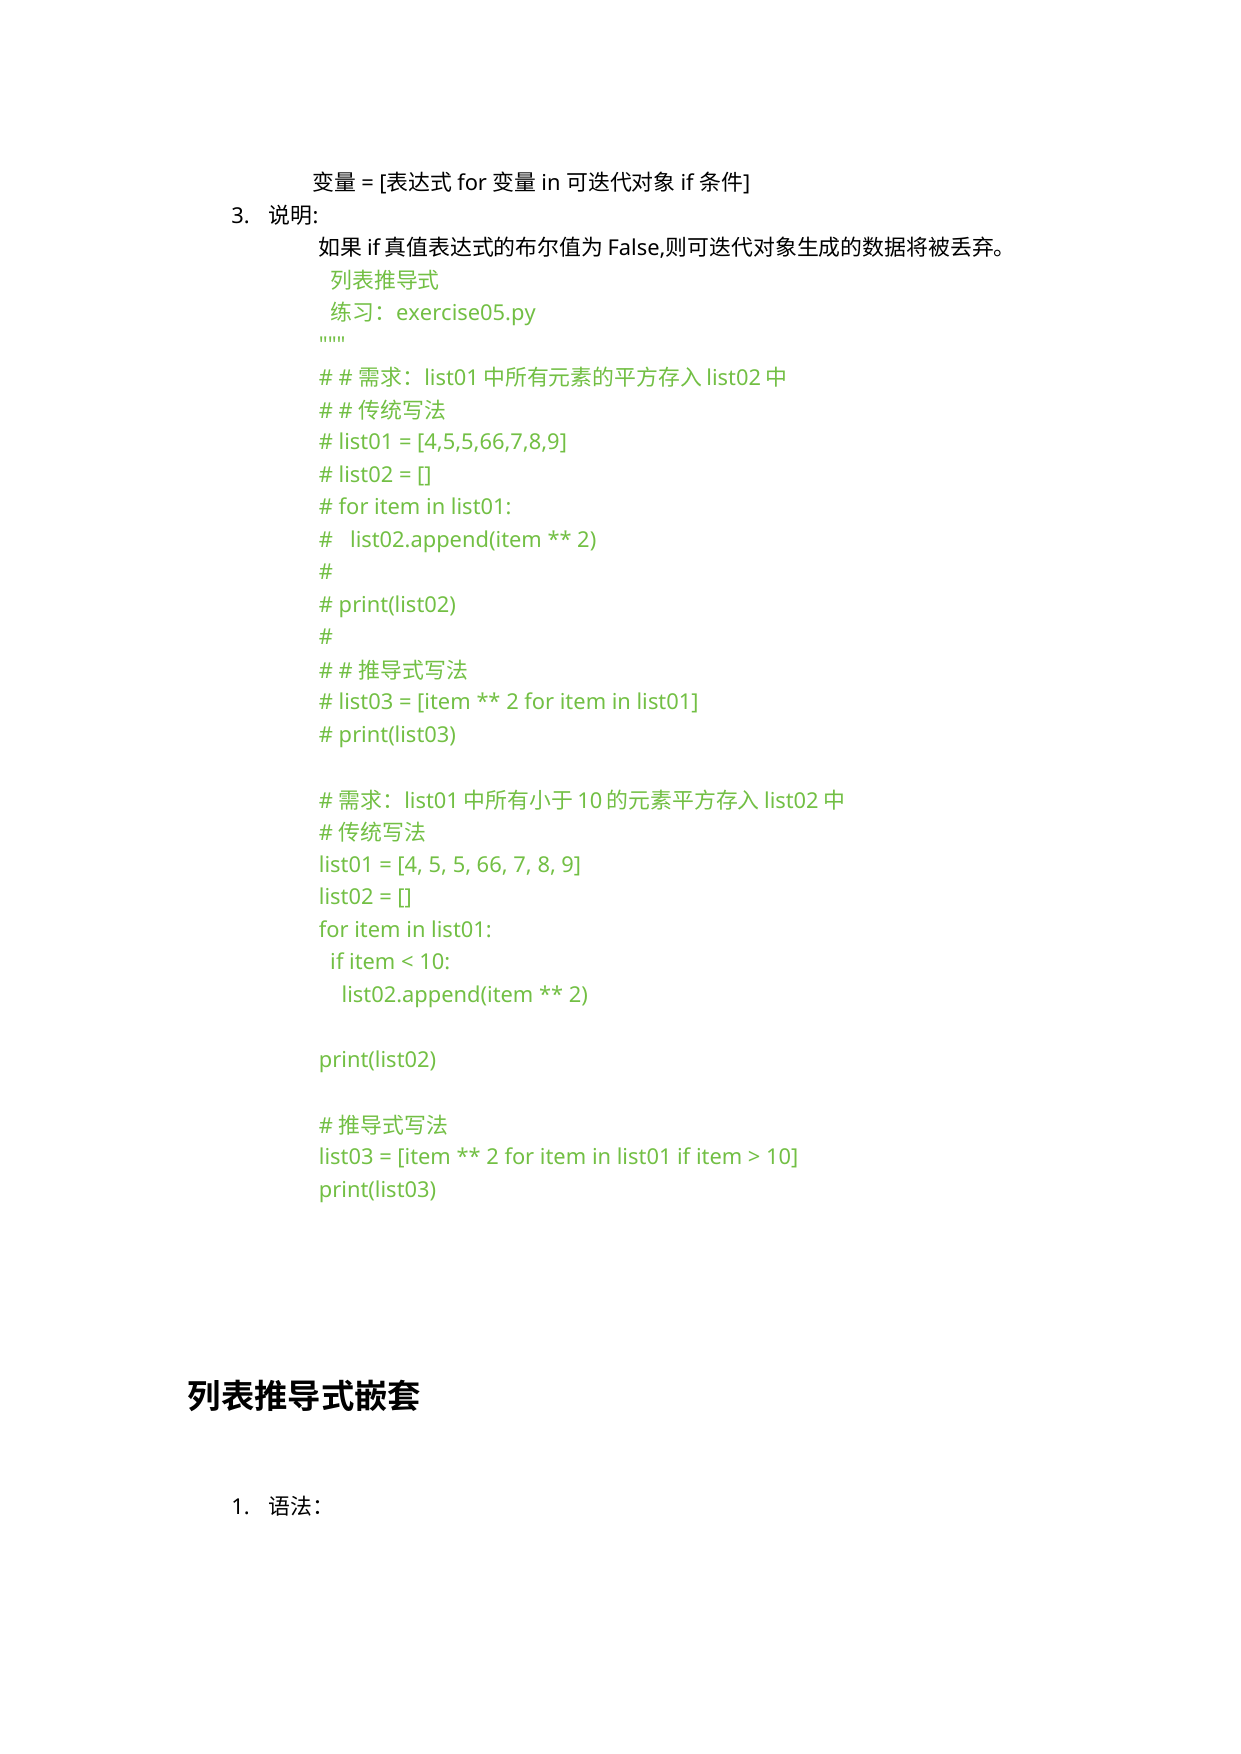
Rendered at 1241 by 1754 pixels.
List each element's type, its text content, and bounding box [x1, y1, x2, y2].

text # # 传统写法 [312, 392, 1053, 425]
text # list03 = [item ** 2 for item in list01] [312, 685, 1053, 717]
text # for item in list01: [312, 490, 1053, 522]
text 列表推导式 [312, 262, 1053, 295]
text list02 = [] [312, 880, 1053, 912]
text list01 = [4, 5, 5, 66, 7, 8, 9] [312, 847, 1053, 880]
text # # 推导式写法 [312, 652, 1053, 685]
text """ [312, 327, 1053, 360]
text # [312, 620, 1053, 652]
text print(list03) [312, 1172, 1053, 1205]
text print(list02) [312, 1042, 1053, 1075]
list 语法： [231, 1489, 1053, 1522]
text 变量 = [表达式 for 变量 in 可迭代对象 if 条件] [269, 165, 1053, 197]
list 说明: [231, 197, 1053, 230]
text # 需求：list01中所有小于10的元素平方存入list02中 [312, 782, 1053, 815]
text # list02.append(item ** 2) [312, 522, 1053, 555]
text if item < 10: [312, 945, 1053, 977]
text # # 需求：list01中所有元素的平方存入list02中 [312, 360, 1053, 392]
subtitle 列表推导式嵌套 [187, 1362, 1053, 1427]
text 如果if真值表达式的布尔值为False,则可迭代对象生成的数据将被丢弃。 [312, 230, 1053, 262]
text # 推导式写法 [312, 1107, 1053, 1140]
text # print(list03) [312, 717, 1053, 750]
text # print(list02) [312, 587, 1053, 620]
text # list01 = [4,5,5,66,7,8,9] [312, 425, 1053, 457]
text list03 = [item ** 2 for item in list01 if item > 10] [312, 1140, 1053, 1172]
text list02.append(item ** 2) [312, 977, 1053, 1010]
text for item in list01: [312, 912, 1053, 945]
text # [312, 555, 1053, 587]
text 练习：exercise05.py [312, 295, 1053, 327]
text # 传统写法 [312, 815, 1053, 847]
text # list02 = [] [312, 457, 1053, 490]
